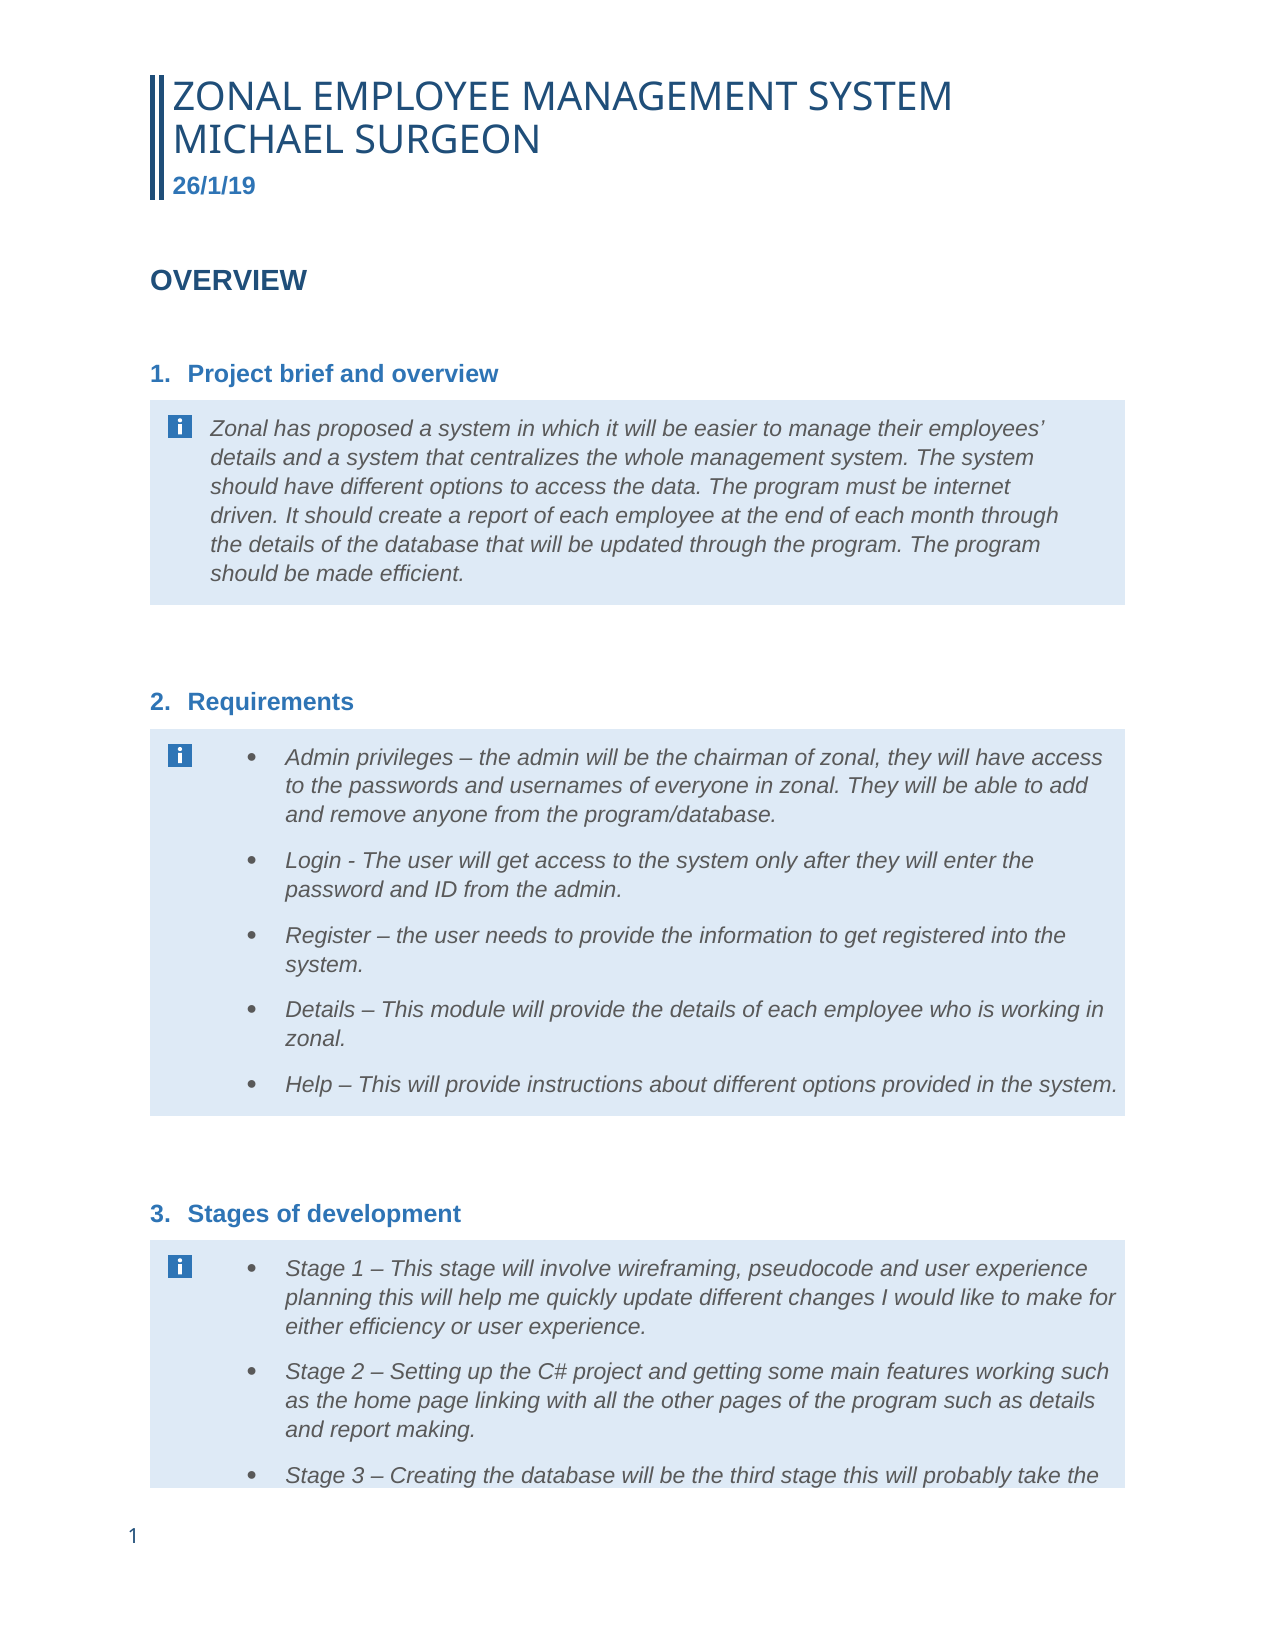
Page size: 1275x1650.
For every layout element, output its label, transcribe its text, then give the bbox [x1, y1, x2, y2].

table_header Stage 1 – This stage will involve wireframing, pseudocode and user experience planning this will help me quickly update different changes I would like to make for either efficiency or user experience. Stage 2 – Setting up the C# project and getting some main features working such as the home page linking with all the other pages of the program such as details and report making. Stage 3 – Creating the database will be the third stage this will probably take the [210, 1240, 1125, 1488]
subtitle Stages of development [150, 1198, 1125, 1227]
subtitle Project brief and overview [150, 358, 1125, 387]
table_header Admin privileges – the admin will be the chairman of zonal, they will have access to the passwords and usernames of everyone in zonal. They will be able to add and remove anyone from the program/database. Login - The user will get access to the system only after they will enter the password and ID from the admin. Register – the user needs to provide the information to get registered into the system. Details – This module will provide the details of each employee who is working in zonal. Help – This will provide instructions about different options provided in the system. [210, 729, 1125, 1116]
table_header [150, 729, 210, 1116]
table_header [150, 400, 210, 605]
table_header [150, 1240, 210, 1488]
subtitle 26/1/19 [164, 171, 1125, 200]
subtitle Requirements [150, 687, 1125, 716]
title Zonal Employee management system michael surgeon [164, 75, 1125, 162]
table_header Zonal has proposed a system in which it will be easier to manage their employees’ details and a system that centralizes the whole management system. The system should have different options to access the data. The program must be internet driven. It should create a report of each employee at the end of each month through the details of the database that will be updated through the program. The program should be made efficient. [210, 400, 1125, 605]
subtitle Overview [150, 262, 1125, 296]
